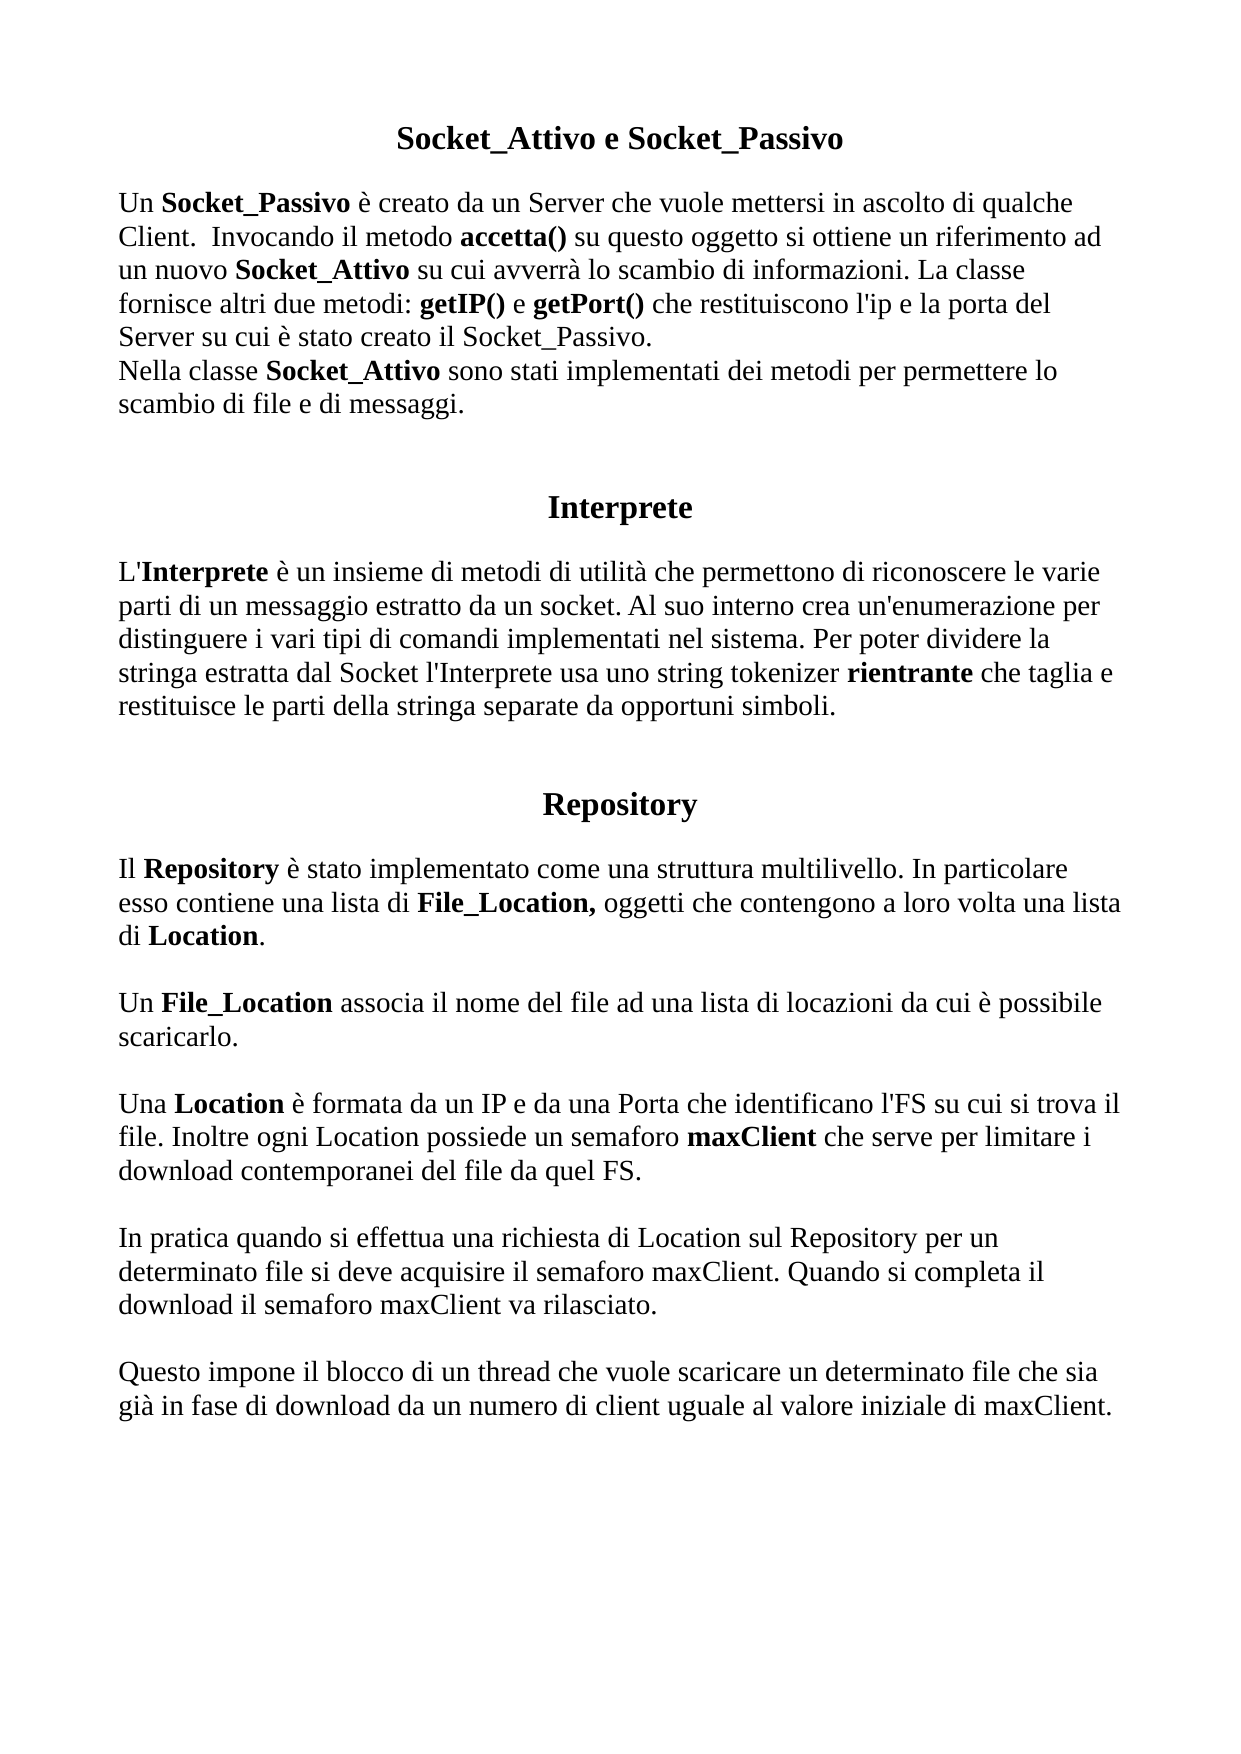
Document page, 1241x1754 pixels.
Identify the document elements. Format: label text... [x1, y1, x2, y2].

text L'Interprete è un insieme di metodi di utilità che permettono di riconoscere le varie parti di un messaggio estratto da un socket. Al suo interno crea un'enumerazione per distinguere i vari tipi di comandi implementati nel sistema. Per poter dividere la stringa estratta dal Socket l'Interprete usa uno string tokenizer rientrante che taglia e restituisce le parti della stringa separate da opportuni simboli. [118, 554, 1122, 722]
text Interprete [118, 487, 1122, 525]
text Socket_Attivo e Socket_Passivo [118, 118, 1122, 156]
text Questo impone il blocco di un thread che vuole scaricare un determinato file che sia già in fase di download da un numero di client uguale al valore iniziale di maxClient. [118, 1354, 1122, 1421]
text Un Socket_Passivo è creato da un Server che vuole mettersi in ascolto di qualche Client. Invocando il metodo accetta() su questo oggetto si ottiene un riferimento ad un nuovo Socket_Attivo su cui avverrà lo scambio di informazioni. La classe fornisce altri due metodi: getIP() e getPort() che restituiscono l'ip e la porta del Server su cui è stato creato il Socket_Passivo. [118, 185, 1122, 353]
text Repository [118, 784, 1122, 822]
text In pratica quando si effettua una richiesta di Location sul Repository per un determinato file si deve acquisire il semaforo maxClient. Quando si completa il download il semaforo maxClient va rilasciato. [118, 1220, 1122, 1321]
text Nella classe Socket_Attivo sono stati implementati dei metodi per permettere lo scambio di file e di messaggi. [118, 353, 1122, 420]
text Il Repository è stato implementato come una struttura multilivello. In particolare esso contiene una lista di File_Location, oggetti che contengono a loro volta una lista di Location. [118, 851, 1122, 952]
text Un File_Location associa il nome del file ad una lista di locazioni da cui è possibile scaricarlo. [118, 985, 1122, 1052]
text Una Location è formata da un IP e da una Porta che identificano l'FS su cui si trova il file. Inoltre ogni Location possiede un semaforo maxClient che serve per limitare i download contemporanei del file da quel FS. [118, 1086, 1122, 1187]
